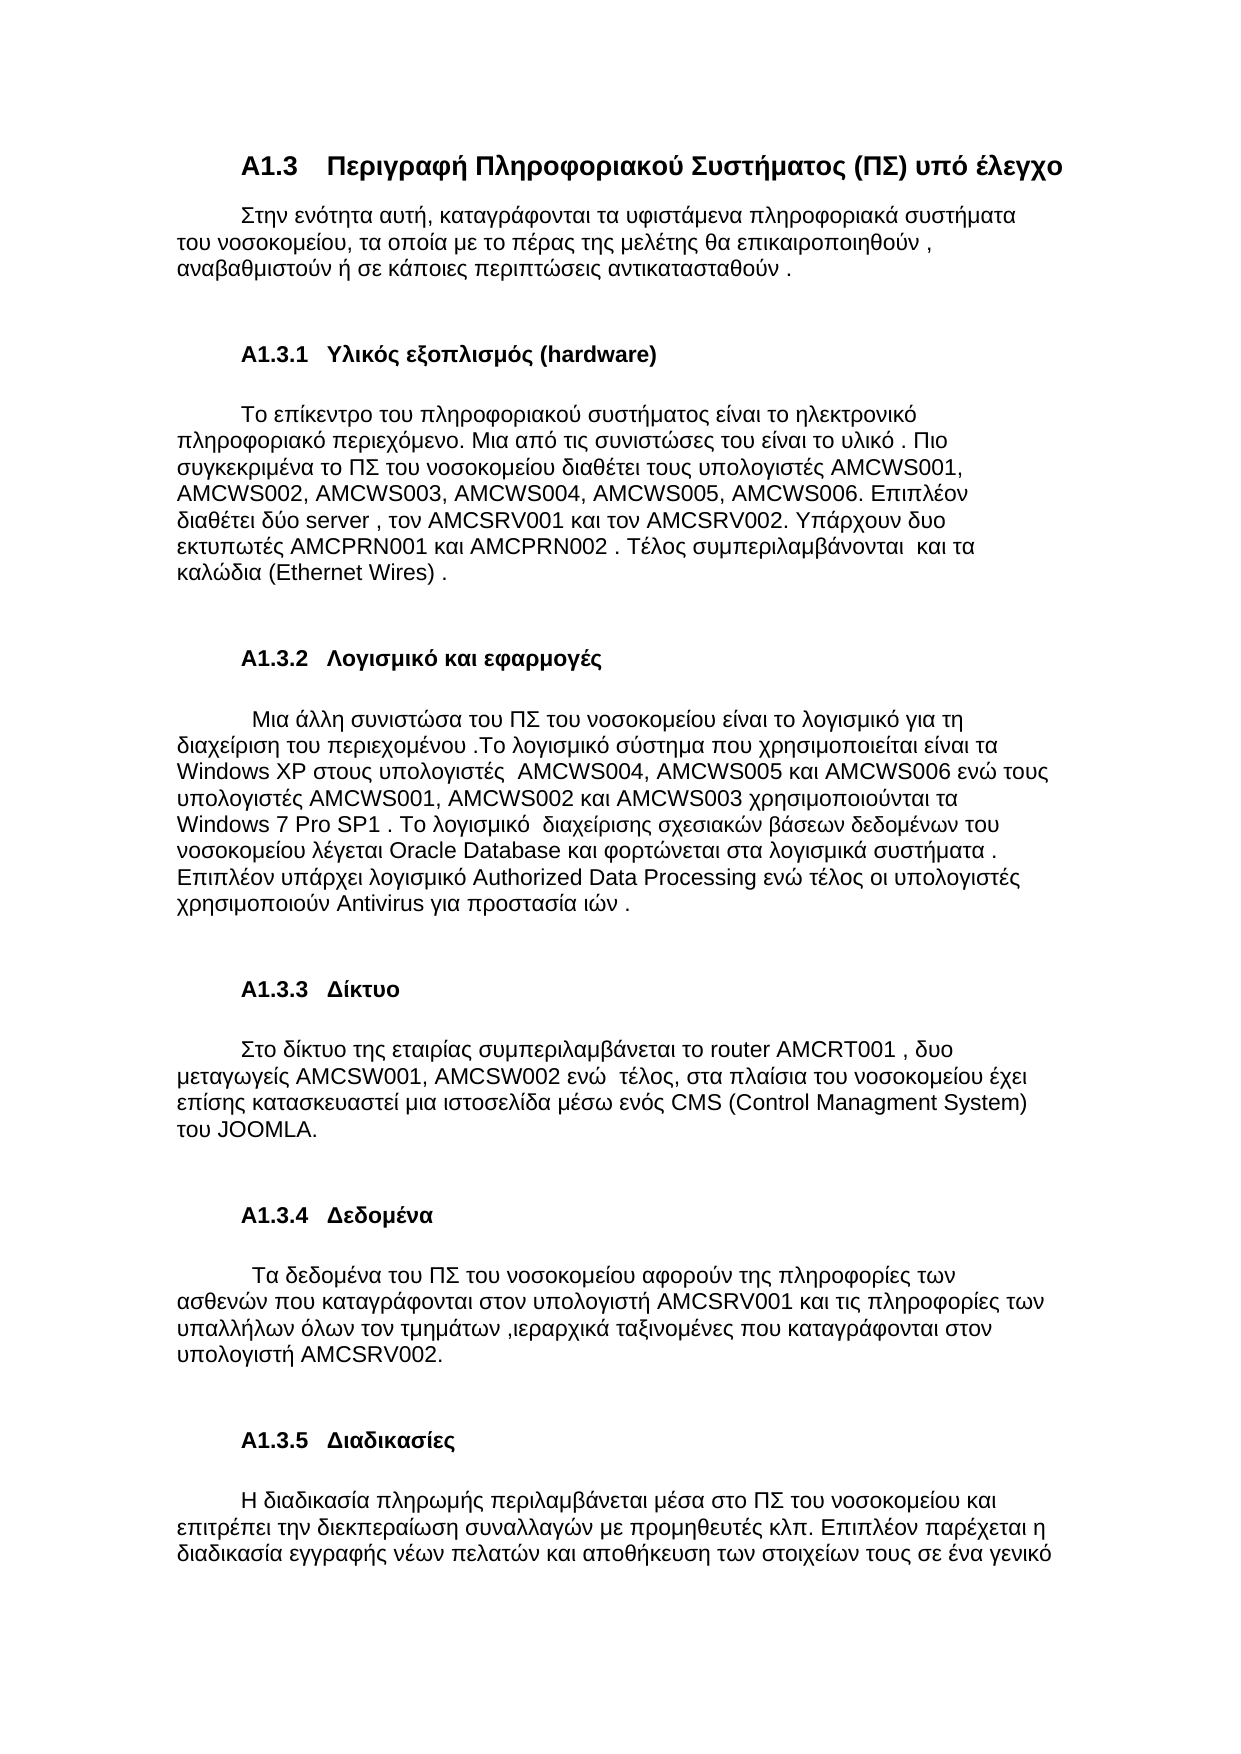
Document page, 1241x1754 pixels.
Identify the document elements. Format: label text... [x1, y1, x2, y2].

text Μια άλλη συνιστώσα του ΠΣ του νοσοκομείου είναι το λογισμικό για τη διαχείριση του περιεχομένου .Το λογισμικό σύστημα που χρησιμοποιείται είναι τα Windows XP στους υπολογιστές AMCWS004, AMCWS005 και AMCWS006 ενώ τους υπολογιστές AMCWS001, AMCWS002 και AMCWS003 χρησιμοποιούνται τα Windows 7 Pro SP1 . Το λογισμικό διαχείρισης σχεσιακών βάσεων δεδομένων του νοσοκομείου λέγεται Oracle Database και φορτώνεται στα λογισμικά συστήματα . Επιπλέον υπάρχει λογισμικό Authorized Data Processing ενώ τέλος οι υπολογιστές χρησιμοποιούν Antivirus για προστασία ιών . [177, 706, 1053, 916]
subtitle Λογισμικό και εφαρμογές [241, 645, 1103, 672]
subtitle Περιγραφή Πληροφοριακού Συστήματος (ΠΣ) υπό έλεγχο [233, 150, 1103, 181]
text Το επίκεντρο του πληροφοριακού συστήματος είναι το ηλεκτρονικό πληροφοριακό περιεχόμενο. Μια από τις συνιστώσες του είναι το υλικό . Πιο συγκεκριμένα το ΠΣ του νοσοκομείου διαθέτει τους υπολογιστές AMCWS001, AMCWS002, AMCWS003, AMCWS004, AMCWS005, AMCWS006. Επιπλέον διαθέτει δύο server , τον AMCSRV001 και τον AMCSRV002. Υπάρχουν δυο εκτυπωτές AMCPRN001 και AMCPRN002 . Τέλος συμπεριλαμβάνονται και τα καλώδια (Ethernet Wires) . [177, 401, 1053, 586]
text Στην ενότητα αυτή, καταγράφονται τα υφιστάμενα πληροφοριακά συστήματα του νοσοκομείου, τα οποία με το πέρας της μελέτης θα επικαιροποιηθούν , αναβαθμιστούν ή σε κάποιες περιπτώσεις αντικατασταθούν . [177, 202, 1053, 281]
text Τα δεδομένα του ΠΣ του νοσοκομείου αφορούν της πληροφορίες των ασθενών που καταγράφονται στον υπολογιστή AMCSRV001 και τις πληροφορίες των υπαλλήλων όλων τον τμημάτων ,ιεραρχικά ταξινομένες που καταγράφονται στον υπολογιστή AMCSRV002. [177, 1262, 1053, 1367]
text Η διαδικασία πληρωμής περιλαμβάνεται μέσα στο ΠΣ του νοσοκομείου και επιτρέπει την διεκπεραίωση συναλλαγών με προμηθευτές κλπ. Επιπλέον παρέχεται η διαδικασία εγγραφής νέων πελατών και αποθήκευση των στοιχείων τους σε ένα γενικό [177, 1487, 1053, 1566]
subtitle Δεδομένα [241, 1202, 1103, 1228]
subtitle Υλικός εξοπλισμός (hardware) [241, 341, 1103, 367]
text Στο δίκτυο της εταιρίας συμπεριλαμβάνεται το router AMCRT001 , δυο μεταγωγείς AMCSW001, AMCSW002 ενώ τέλος, στα πλαίσια του νοσοκομείου έχει επίσης κατασκευαστεί μια ιστοσελίδα μέσω ενός CMS (Control Managment System) του JOOMLA. [177, 1036, 1053, 1142]
subtitle Δίκτυο [241, 976, 1103, 1002]
subtitle Διαδικασίες [241, 1427, 1103, 1453]
